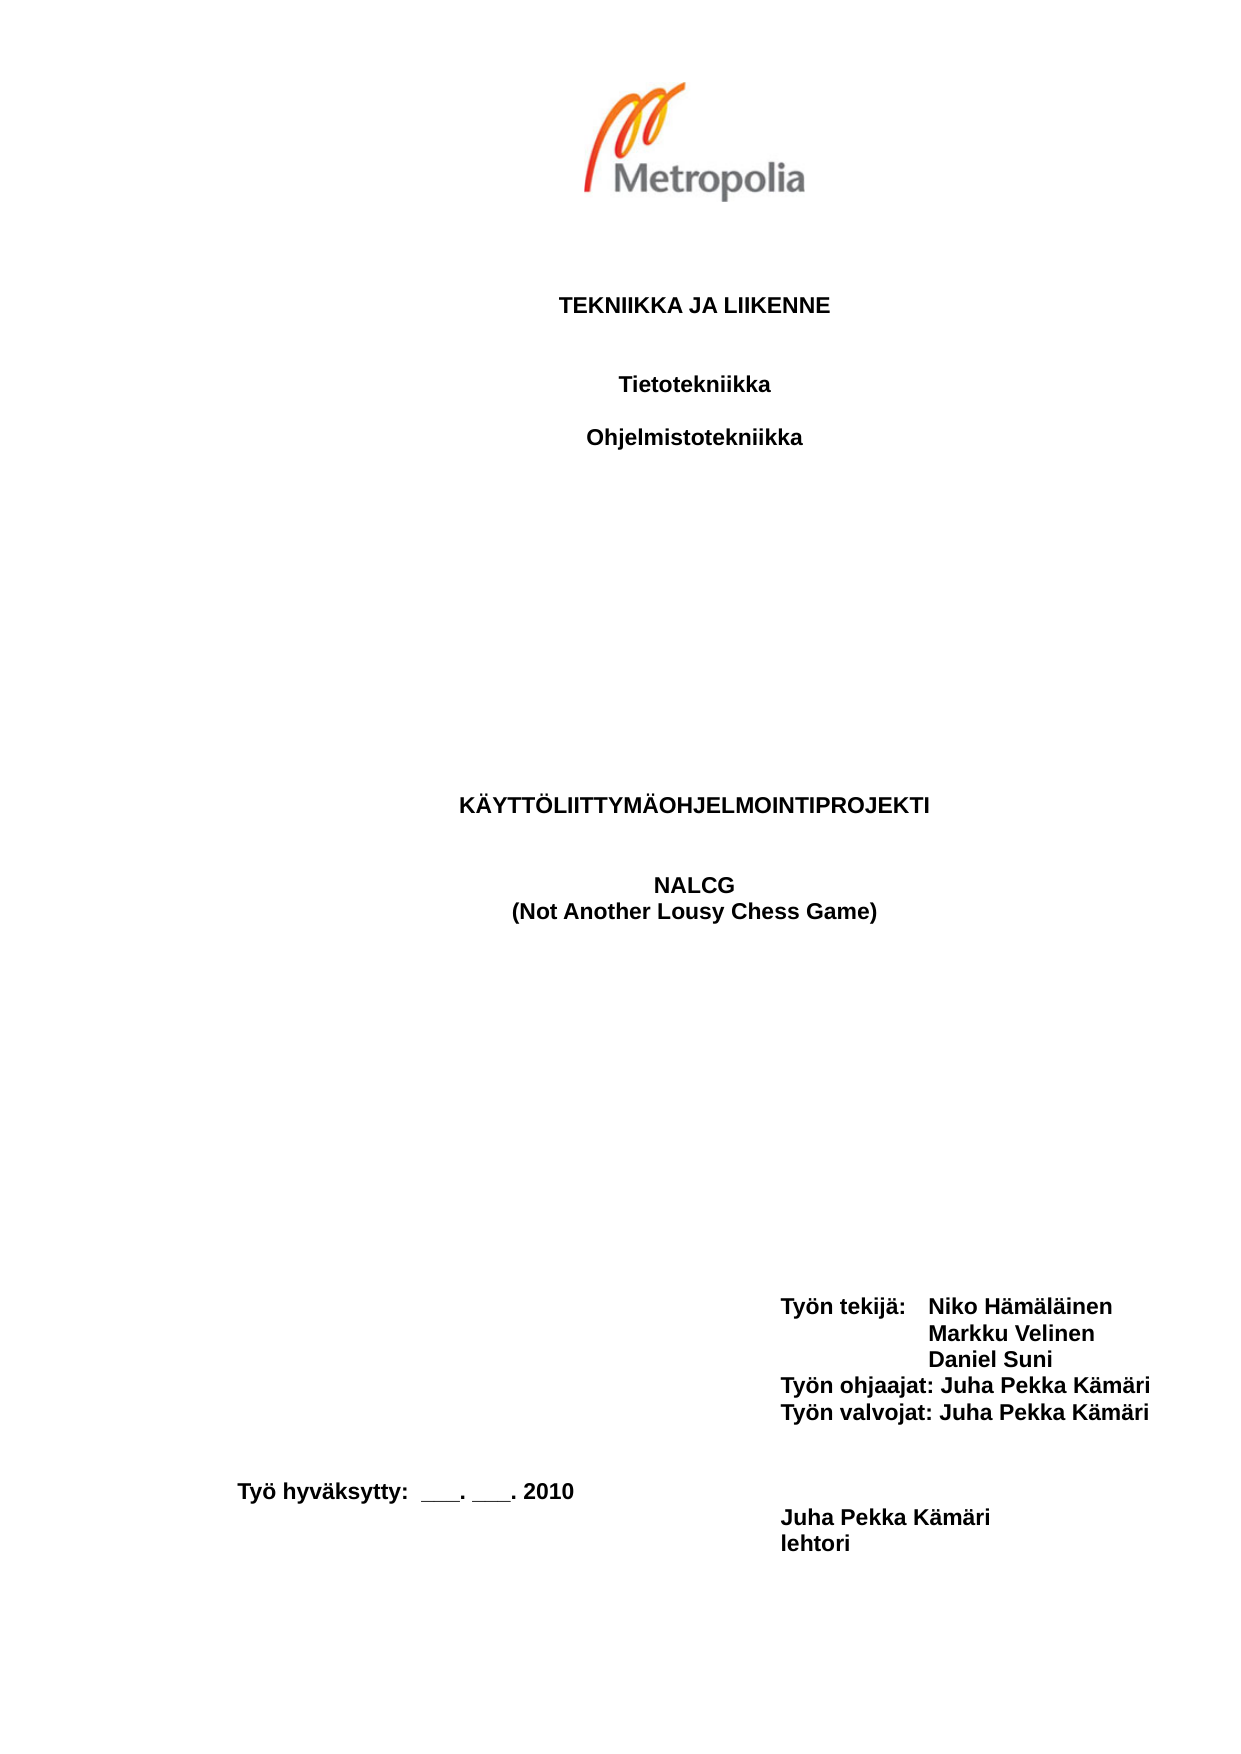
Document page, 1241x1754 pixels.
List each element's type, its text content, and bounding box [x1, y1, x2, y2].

text Työn valvojat: Juha Pekka Kämäri [780, 1399, 1152, 1425]
text Työ hyväksytty: ___. ___. 2010 [237, 1478, 1152, 1504]
text lehtori [644, 1530, 1152, 1557]
text Työn tekijä: Niko Hämäläinen [780, 1293, 1152, 1319]
text (Not Another Lousy Chess Game) [237, 898, 1152, 924]
text NALCG [237, 872, 1152, 898]
text TEKNIIKKA JA LIIKENNE [237, 292, 1152, 318]
text Daniel Suni [780, 1346, 1152, 1372]
text Juha Pekka Kämäri [644, 1504, 1152, 1530]
text Markku Velinen [780, 1319, 1152, 1346]
picture [584, 82, 805, 202]
text Tietotekniikka [237, 371, 1152, 397]
text KÄYTTÖLIITTYMÄOHJELMOINTIPROJEKTI [237, 792, 1152, 819]
text Työn ohjaajat: Juha Pekka Kämäri [780, 1372, 1152, 1399]
text Ohjelmistotekniikka [237, 423, 1152, 450]
